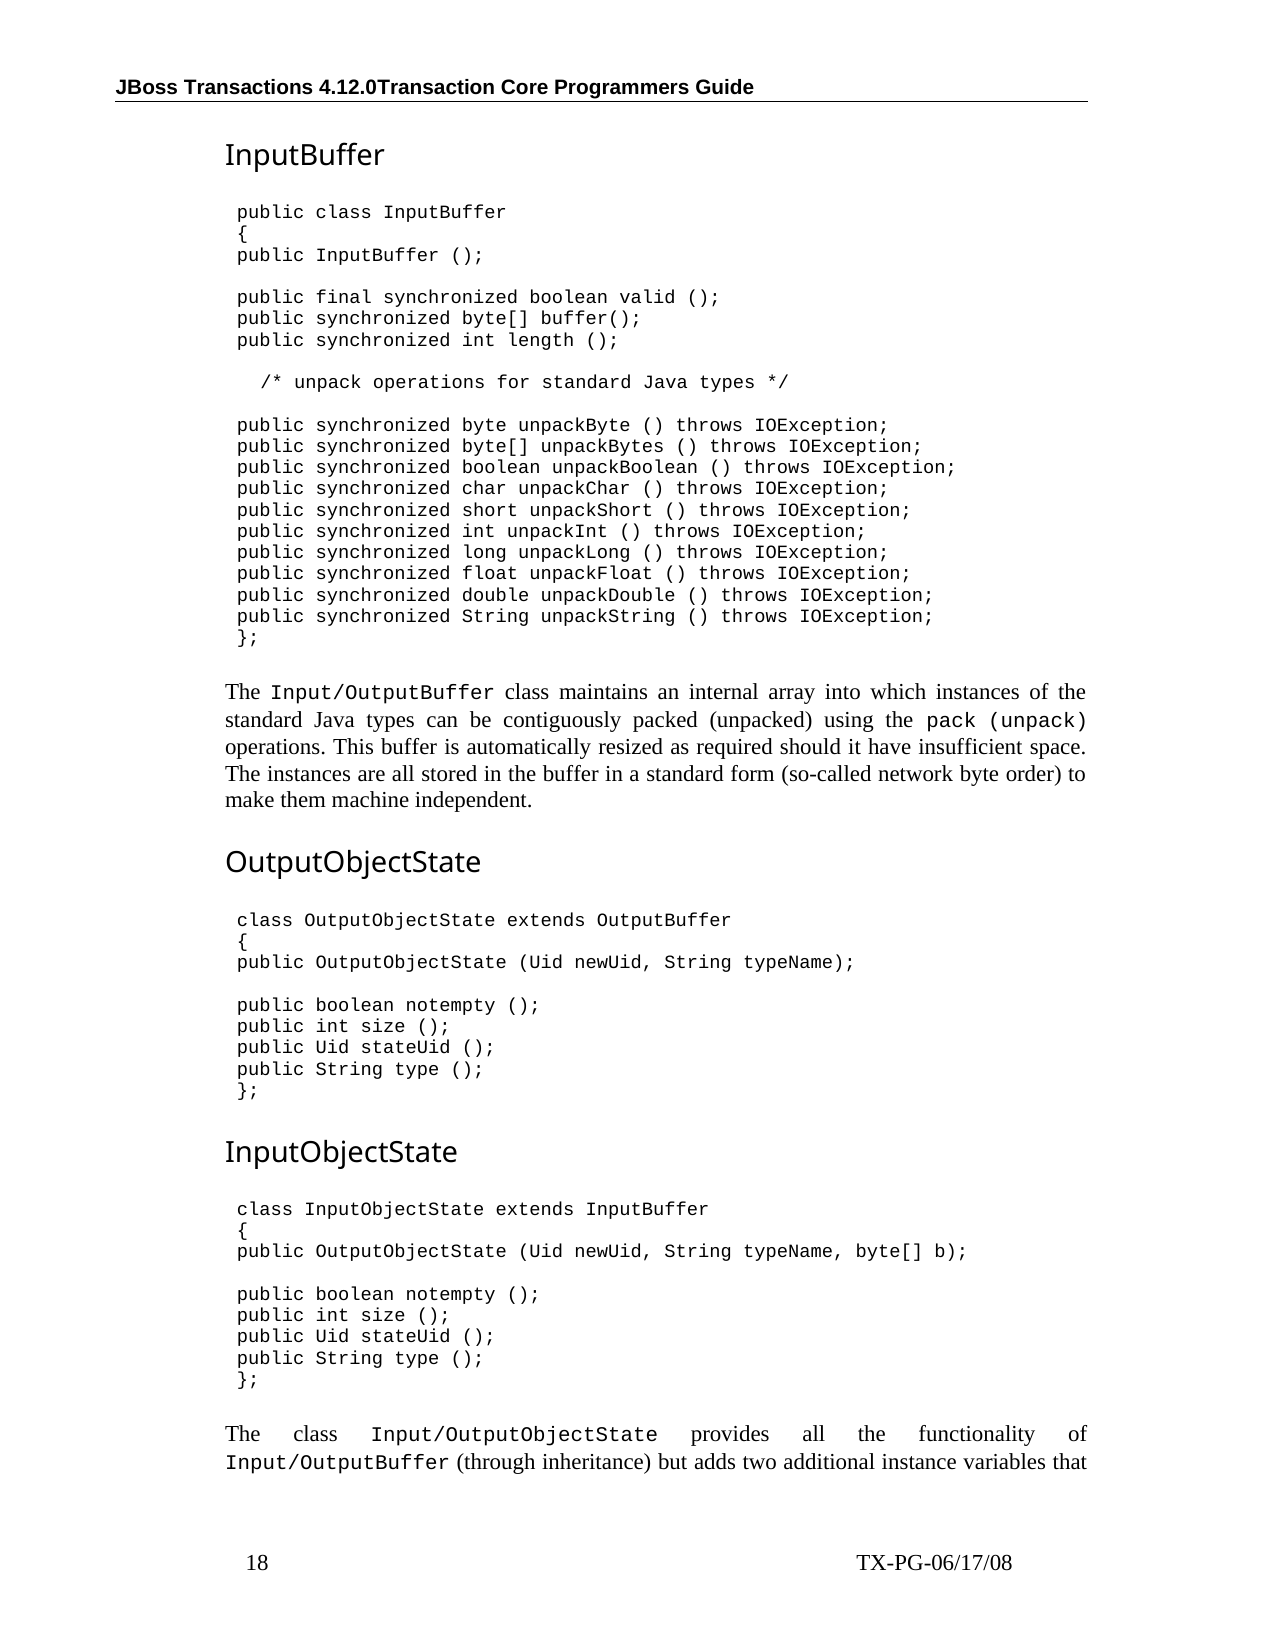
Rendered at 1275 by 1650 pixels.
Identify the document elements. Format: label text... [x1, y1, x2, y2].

text public class InputBuffer { public InputBuffer (); public final synchronized boolean valid (); public synchronized byte[] buffer(); public synchronized int length (); /* unpack operations for standard Java types */ public synchronized byte unpackByte () throws IOException; public synchronized byte[] unpackBytes () throws IOException; public synchronized boolean unpackBoolean () throws IOException; public synchronized char unpackChar () throws IOException; public synchronized short unpackShort () throws IOException; public synchronized int unpackInt () throws IOException; public synchronized long unpackLong () throws IOException; public synchronized float unpackFloat () throws IOException; public synchronized double unpackDouble () throws IOException; public synchronized String unpackString () throws IOException; }; [237, 203, 1088, 649]
text class InputObjectState extends InputBuffer { public OutputObjectState (Uid newUid, String typeName, byte[] b); public boolean notempty (); public int size (); public Uid stateUid (); public String type (); }; [237, 1200, 1088, 1391]
subtitle InputObjectState [225, 1131, 1088, 1171]
subtitle OutputObjectState [225, 842, 1088, 881]
text The class Input/OutputObjectState provides all the functionality of Input/OutputBuffer (through inheritance) but adds two additional instance variables that [225, 1420, 1088, 1475]
subtitle InputBuffer [225, 134, 1088, 174]
text class OutputObjectState extends OutputBuffer { public OutputObjectState (Uid newUid, String typeName); public boolean notempty (); public int size (); public Uid stateUid (); public String type (); }; [237, 911, 1088, 1102]
text The Input/OutputBuffer class maintains an internal array into which instances of the standard Java types can be contiguously packed (unpacked) using the pack (unpack) operations. This buffer is automatically resized as required should it have insufficient space. The instances are all stored in the buffer in a standard form (so-called network byte order) to make them machine independent. [225, 678, 1088, 812]
